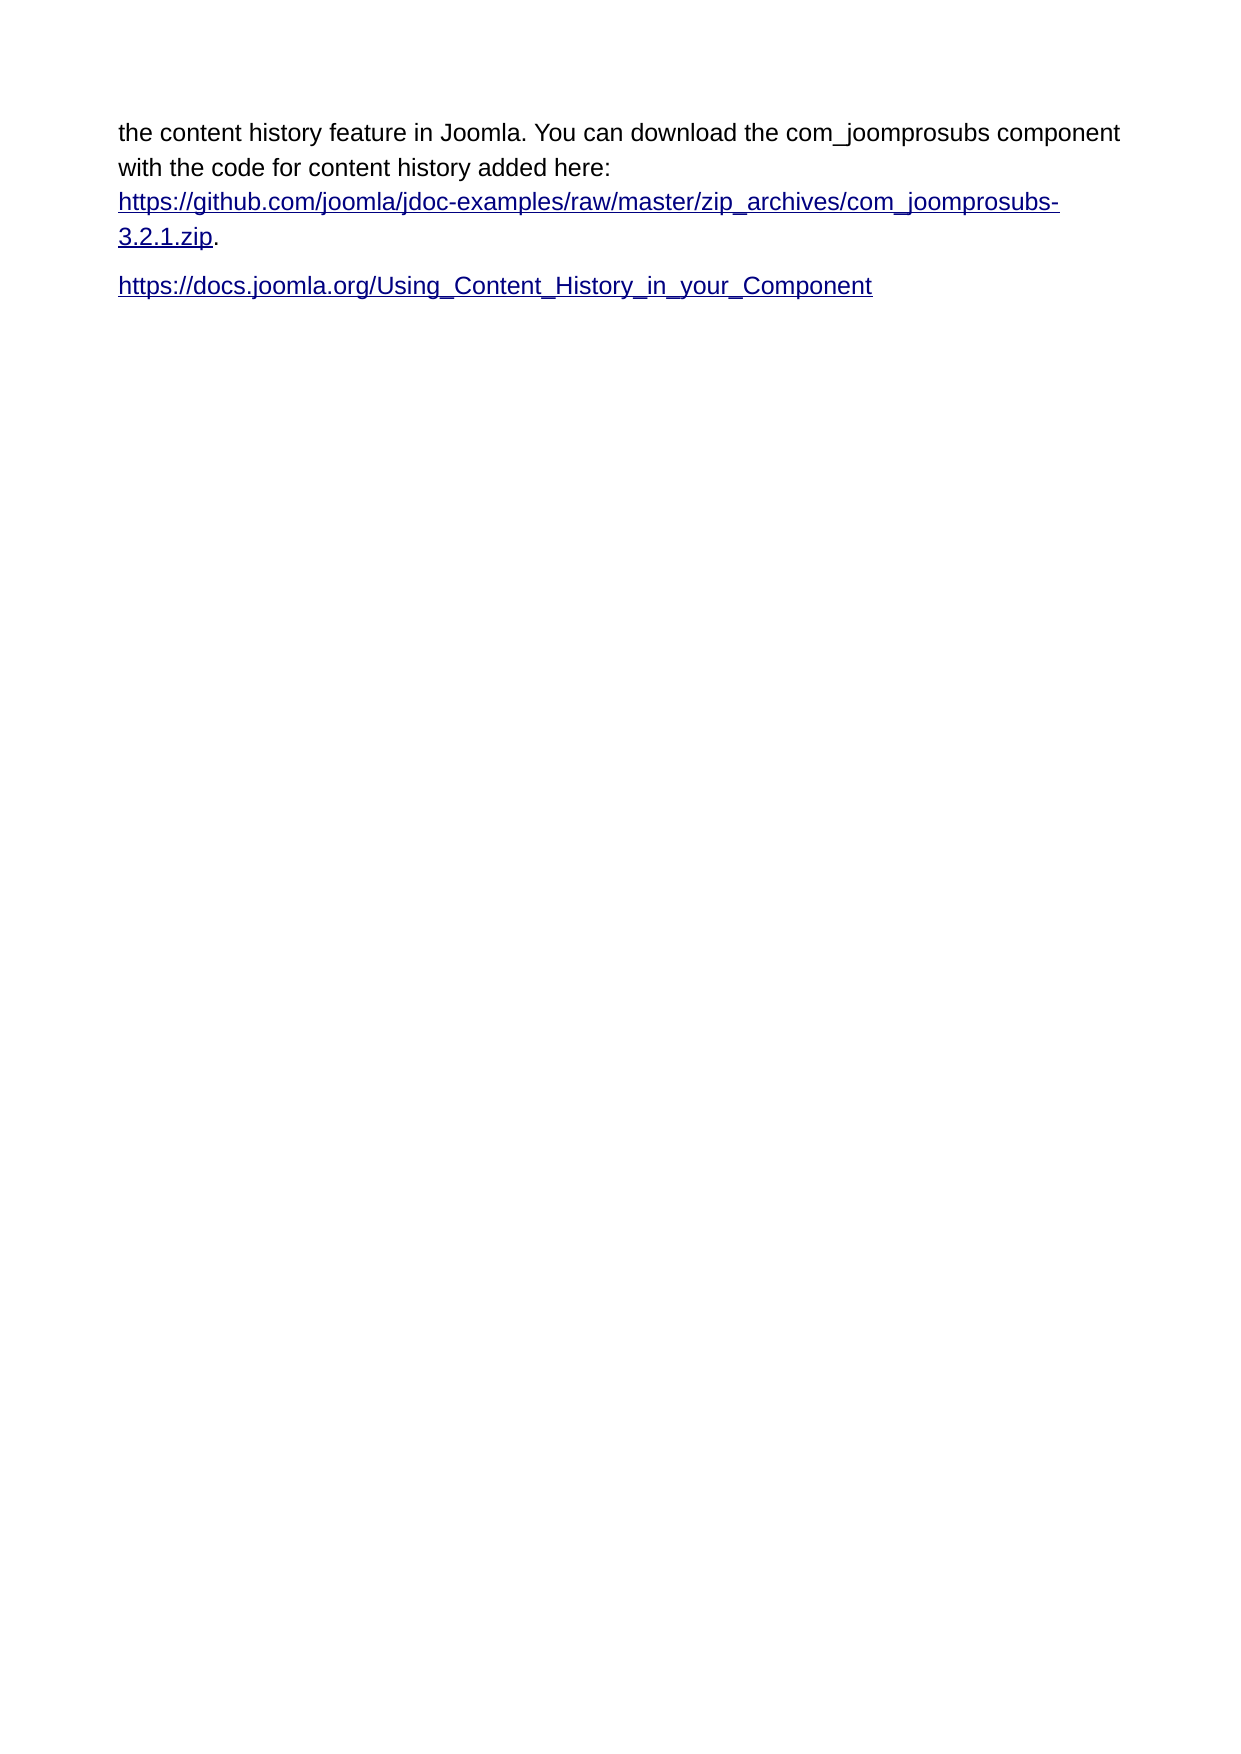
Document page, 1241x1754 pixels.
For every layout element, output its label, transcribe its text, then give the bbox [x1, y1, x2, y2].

text the content history feature in Joomla. You can download the com_joomprosubs component with the code for content history added here: https://github.com/joomla/jdoc-examples/raw/master/zip_archives/com_joomprosubs-3.2.1.zip. [118, 118, 1122, 250]
text https://docs.joomla.org/Using_Content_History_in_your_Component [118, 271, 1122, 299]
